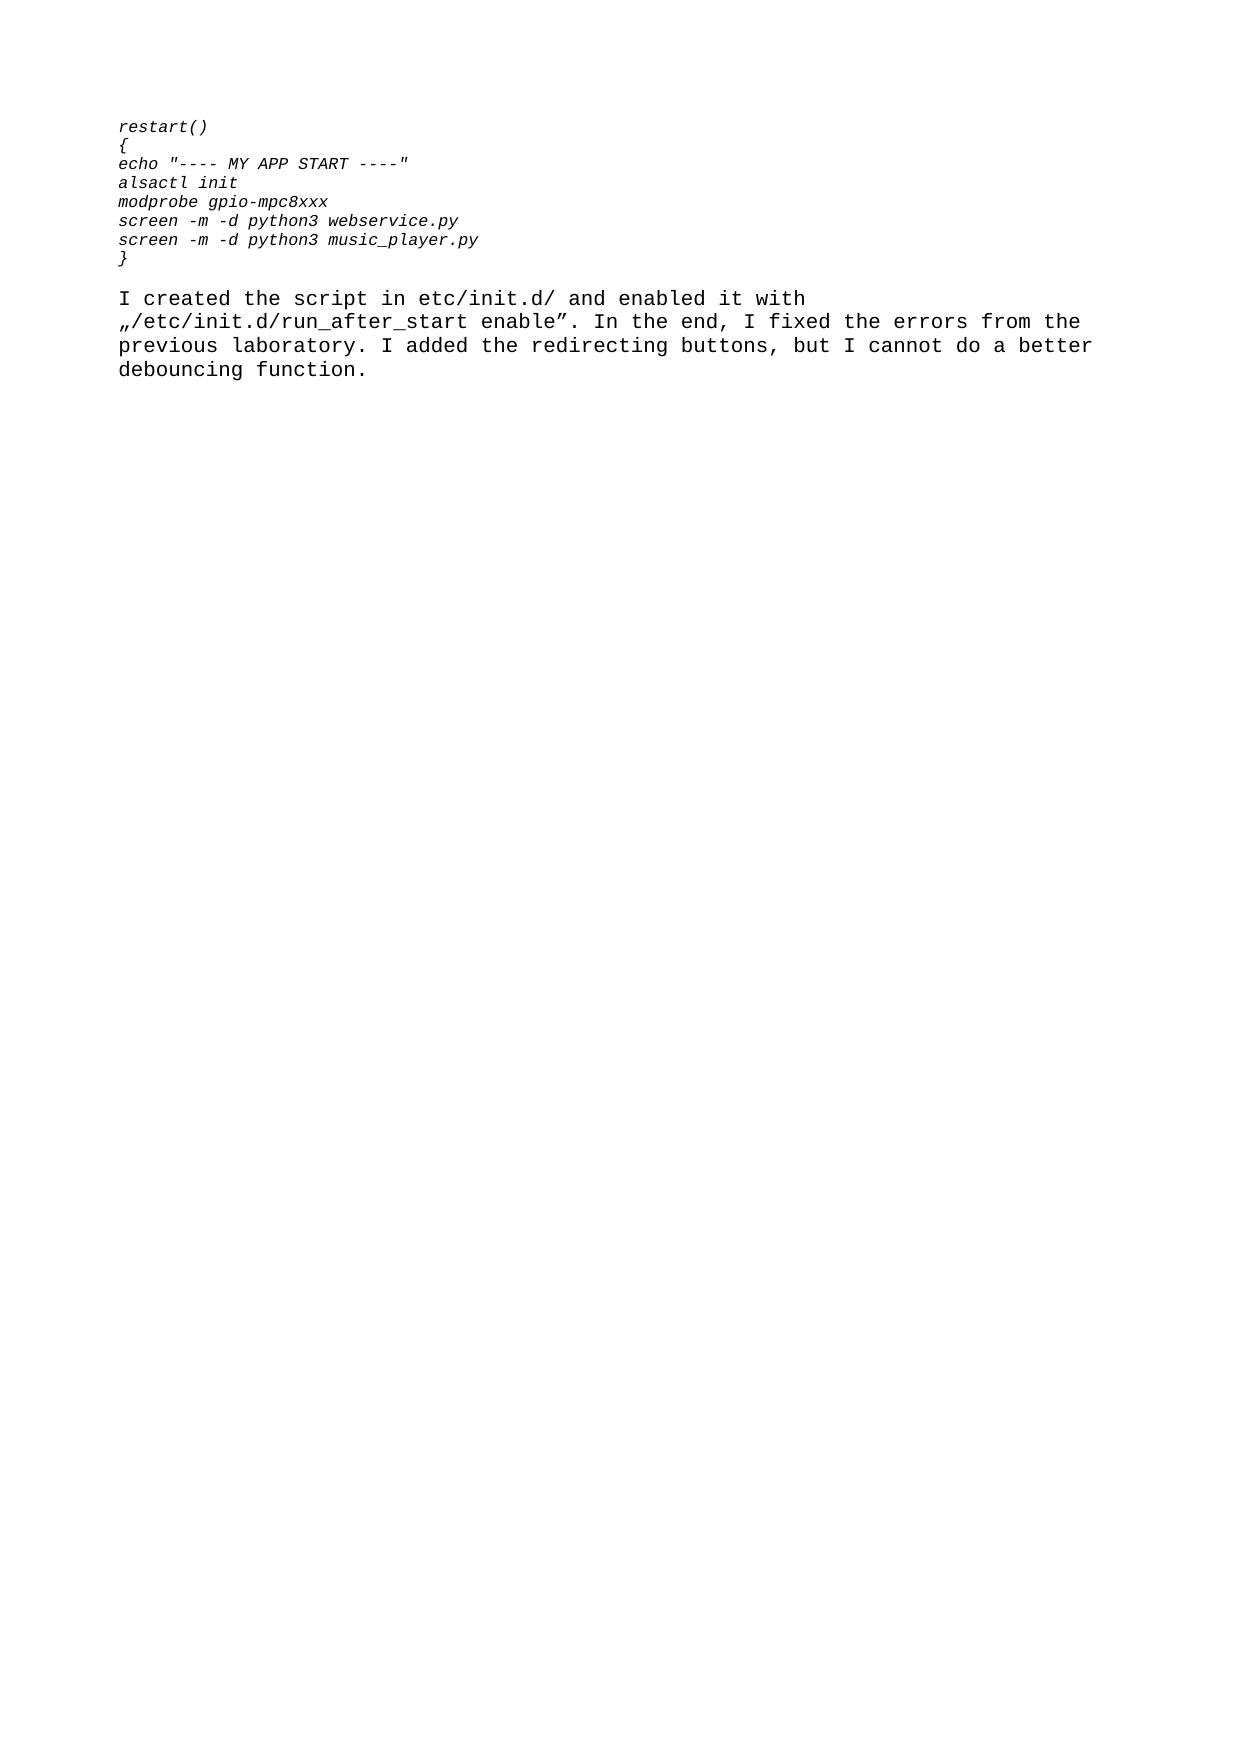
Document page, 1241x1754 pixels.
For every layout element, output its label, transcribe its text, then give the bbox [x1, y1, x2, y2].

text alsactl init [118, 175, 1122, 193]
text screen -m -d python3 webservice.py [118, 212, 1122, 231]
text } [118, 250, 1122, 269]
text screen -m -d python3 music_player.py [118, 231, 1122, 250]
text { [118, 137, 1122, 156]
text echo "---- MY APP START ----" [118, 156, 1122, 175]
text restart() [118, 118, 1122, 137]
text I created the script in etc/init.d/ and enabled it with „/etc/init.d/run_after_start enable”. In the end, I fixed the errors from the previous laboratory. I added the redirecting buttons, but I cannot do a better debouncing function. [118, 288, 1122, 406]
text modprobe gpio-mpc8xxx [118, 193, 1122, 212]
